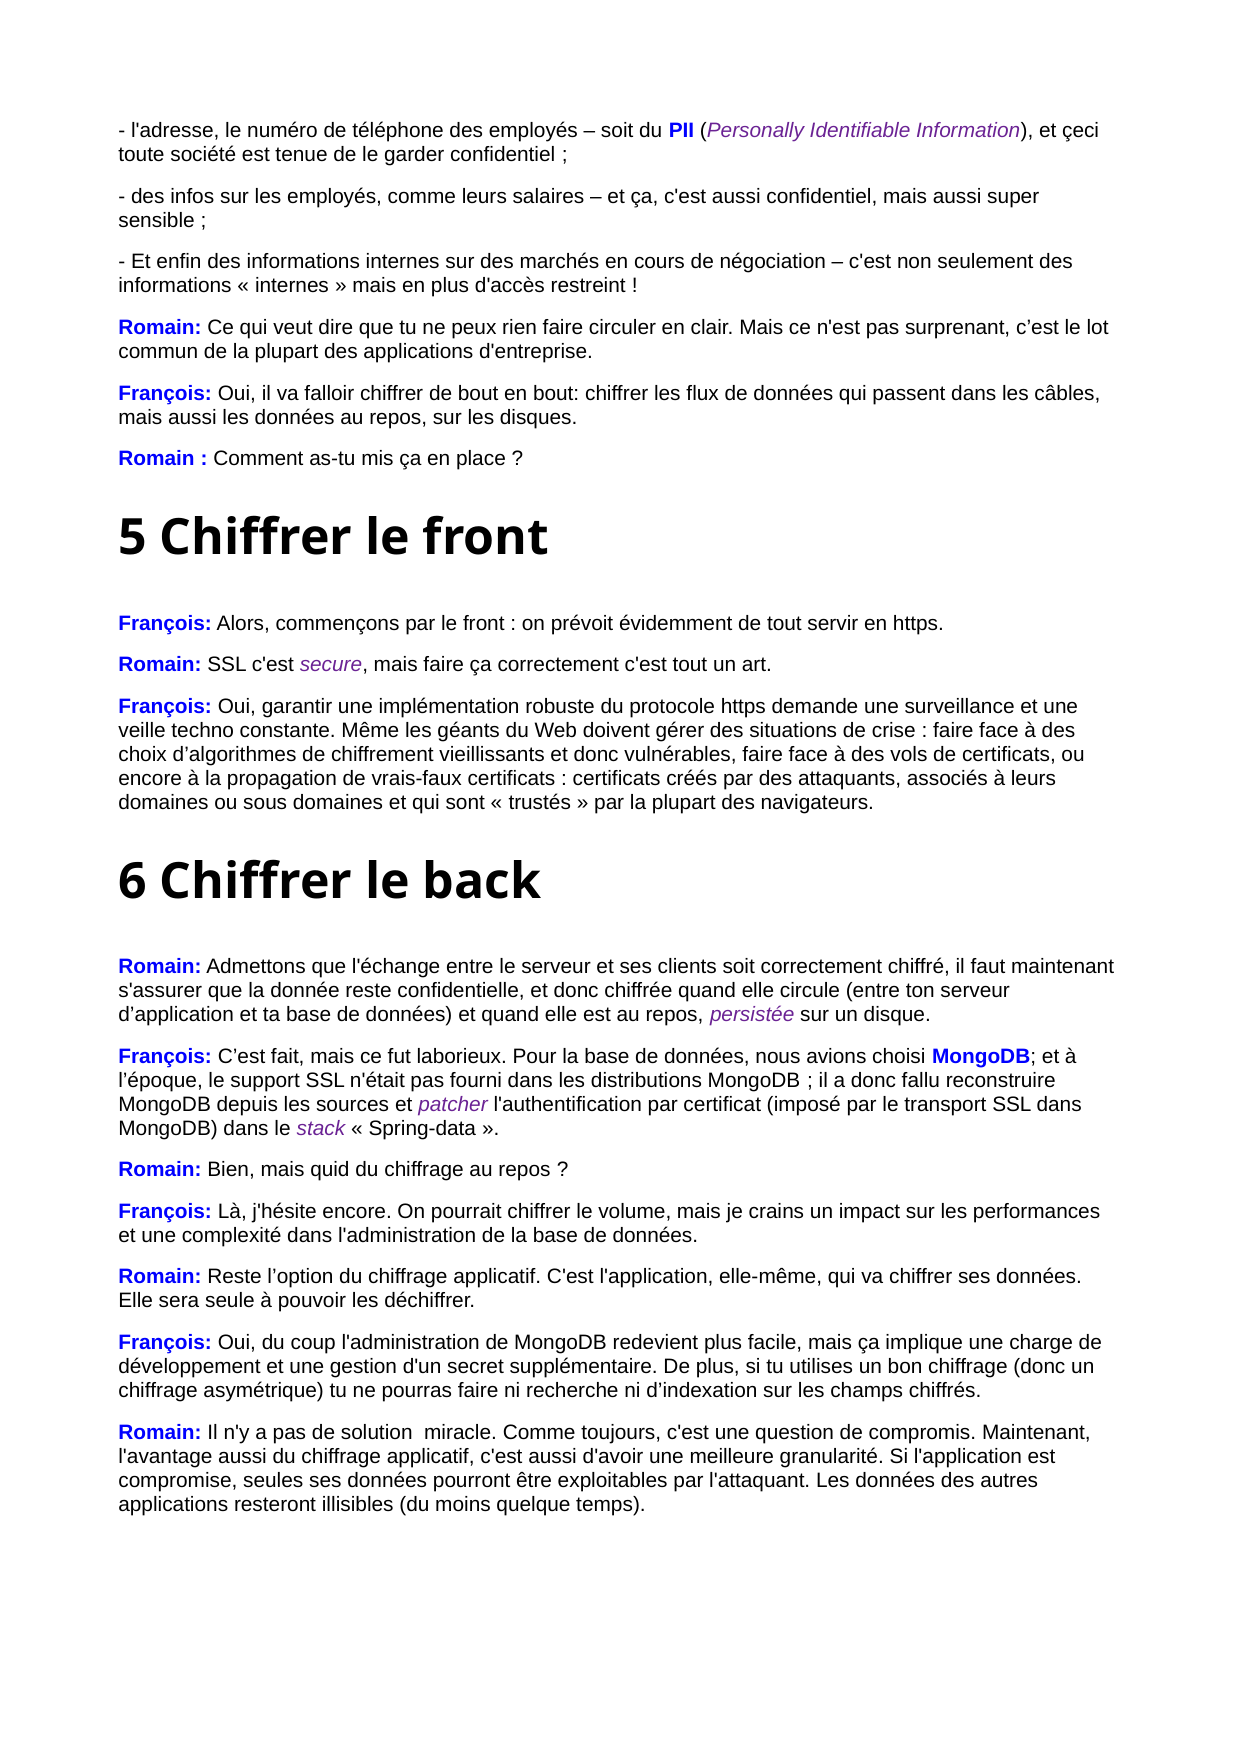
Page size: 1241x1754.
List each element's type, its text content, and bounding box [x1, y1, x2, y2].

text Romain: Il n'y a pas de solution miracle. Comme toujours, c'est une question de compromis. Maintenant, l'avantage aussi du chiffrage applicatif, c'est aussi d'avoir une meilleure granularité. Si l'application est compromise, seules ses données pourront être exploitables par l'attaquant. Les données des autres applications resteront illisibles (du moins quelque temps). [118, 1419, 1122, 1515]
text Romain: Admettons que l'échange entre le serveur et ses clients soit correctement chiffré, il faut maintenant s'assurer que la donnée reste confidentielle, et donc chiffrée quand elle circule (entre ton serveur d’application et ta base de données) et quand elle est au repos, persistée sur un disque. [118, 954, 1122, 1026]
text Romain: Bien, mais quid du chiffrage au repos ? [118, 1157, 1122, 1181]
text François: C’est fait, mais ce fut laborieux. Pour la base de données, nous avions choisi MongoDB; et à l’époque, le support SSL n'était pas fourni dans les distributions MongoDB ; il a donc fallu reconstruire MongoDB depuis les sources et patcher l'authentification par certificat (imposé par le transport SSL dans MongoDB) dans le stack « Spring-data ». [118, 1043, 1122, 1139]
text - l'adresse, le numéro de téléphone des employés – soit du PII (Personally Identifiable Information), et çeci toute société est tenue de le garder confidentiel ; [118, 118, 1122, 166]
text - des infos sur les employés, comme leurs salaires – et ça, c'est aussi confidentiel, mais aussi super sensible ; [118, 184, 1122, 232]
subtitle 5 Chiffrer le front [118, 501, 1122, 569]
text François: Oui, du coup l'administration de MongoDB redevient plus facile, mais ça implique une charge de développement et une gestion d'un secret supplémentaire. De plus, si tu utilises un bon chiffrage (donc un chiffrage asymétrique) tu ne pourras faire ni recherche ni d’indexation sur les champs chiffrés. [118, 1330, 1122, 1402]
text François: Alors, commençons par le front : on prévoit évidemment de tout servir en https. [118, 611, 1122, 634]
text Romain: Reste l’option du chiffrage applicatif. C'est l'application, elle-même, qui va chiffrer ses données. Elle sera seule à pouvoir les déchiffrer. [118, 1264, 1122, 1312]
text François: Oui, il va falloir chiffrer de bout en bout: chiffrer les flux de données qui passent dans les câbles, mais aussi les données au repos, sur les disques. [118, 381, 1122, 428]
text Romain: SSL c'est secure, mais faire ça correctement c'est tout un art. [118, 652, 1122, 676]
subtitle 6 Chiffrer le back [118, 844, 1122, 913]
text - Et enfin des informations internes sur des marchés en cours de négociation – c'est non seulement des informations « internes » mais en plus d'accès restreint ! [118, 249, 1122, 297]
text Romain: Ce qui veut dire que tu ne peux rien faire circuler en clair. Mais ce n'est pas surprenant, c’est le lot commun de la plupart des applications d'entreprise. [118, 315, 1122, 363]
text François: Là, j'hésite encore. On pourrait chiffrer le volume, mais je crains un impact sur les performances et une complexité dans l'administration de la base de données. [118, 1199, 1122, 1247]
text Romain : Comment as-tu mis ça en place ? [118, 446, 1122, 470]
text François: Oui, garantir une implémentation robuste du protocole https demande une surveillance et une veille techno constante. Même les géants du Web doivent gérer des situations de crise : faire face à des choix d’algorithmes de chiffrement vieillissants et donc vulnérables, faire face à des vols de certificats, ou encore à la propagation de vrais-faux certificats : certificats créés par des attaquants, associés à leurs domaines ou sous domaines et qui sont « trustés » par la plupart des navigateurs. [118, 694, 1122, 814]
